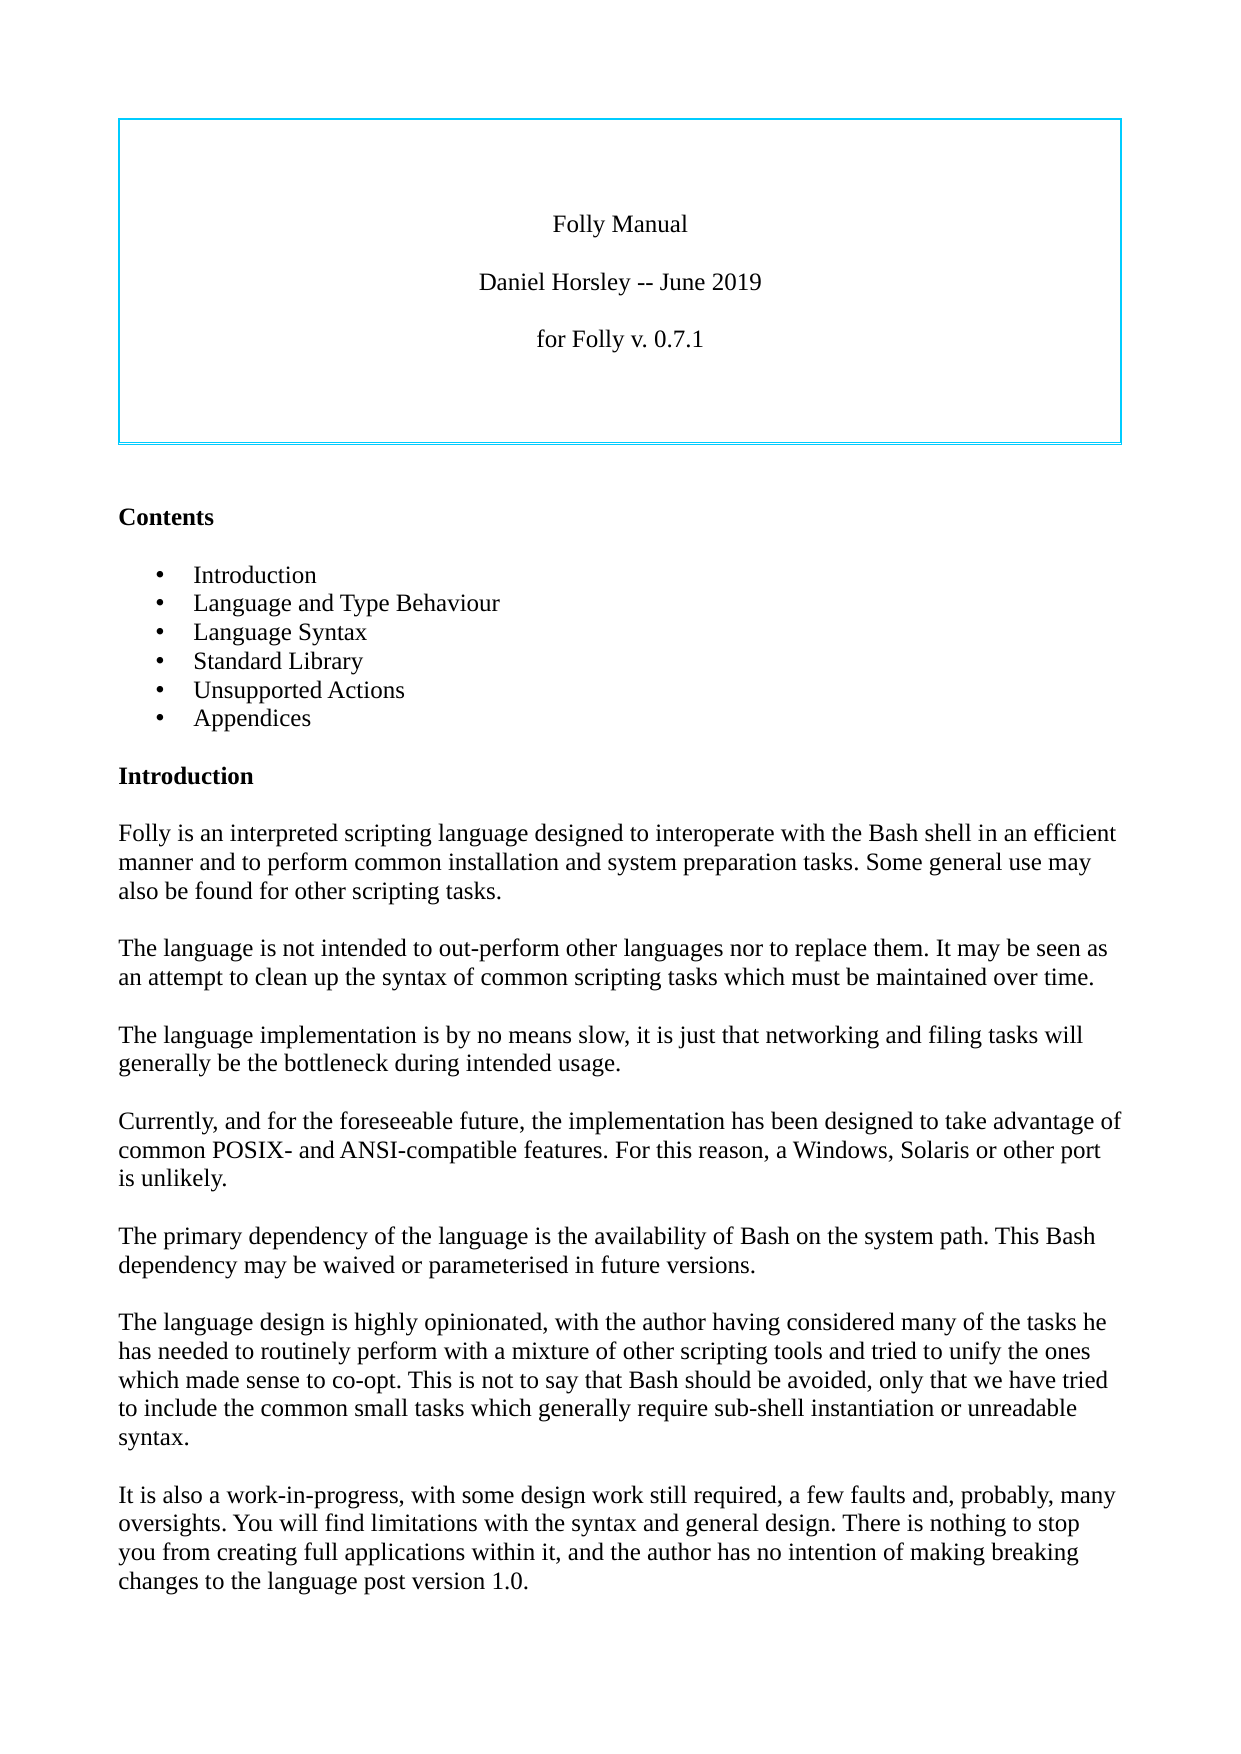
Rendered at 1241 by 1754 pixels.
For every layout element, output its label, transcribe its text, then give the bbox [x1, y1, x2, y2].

text The language design is highly opinionated, with the author having considered many of the tasks he has needed to routinely perform with a mixture of other scripting tools and tried to unify the ones which made sense to co-opt. This is not to say that Bash should be avoided, only that we have tried to include the common small tasks which generally require sub-shell instantiation or unreadable syntax. [118, 1307, 1122, 1451]
text The language is not intended to out-perform other languages nor to replace them. It may be seen as an attempt to clean up the syntax of common scripting tasks which must be maintained over time. [118, 933, 1122, 991]
text Contents [118, 502, 1122, 531]
list Introduction [156, 560, 1122, 588]
text Folly Manual [120, 204, 1120, 238]
list Standard Library [156, 646, 1122, 675]
text for Folly v. 0.7.1 [120, 319, 1120, 353]
text It is also a work-in-progress, with some design work still required, a few faults and, probably, many oversights. You will find limitations with the syntax and general design. There is nothing to stop you from creating full applications within it, and the author has no intention of making breaking changes to the language post version 1.0. [118, 1480, 1122, 1595]
text Folly is an interpreted scripting language designed to interoperate with the Bash shell in an efficient manner and to perform common installation and system preparation tasks. Some general use may also be found for other scripting tasks. [118, 818, 1122, 905]
text Daniel Horsley -- June 2019 [120, 262, 1120, 296]
text The primary dependency of the language is the availability of Bash on the system path. This Bash dependency may be waived or parameterised in future versions. [118, 1221, 1122, 1278]
list Appendices [156, 703, 1122, 732]
list Language Syntax [156, 617, 1122, 646]
list Language and Type Behaviour [156, 588, 1122, 617]
text Currently, and for the foreseeable future, the implementation has been designed to take advantage of common POSIX- and ANSI-compatible features. For this reason, a Windows, Solaris or other port is unlikely. [118, 1106, 1122, 1192]
text Introduction [118, 761, 1122, 790]
list Unsupported Actions [156, 675, 1122, 703]
text The language implementation is by no means slow, it is just that networking and filing tasks will generally be the bottleneck during intended usage. [118, 1020, 1122, 1077]
